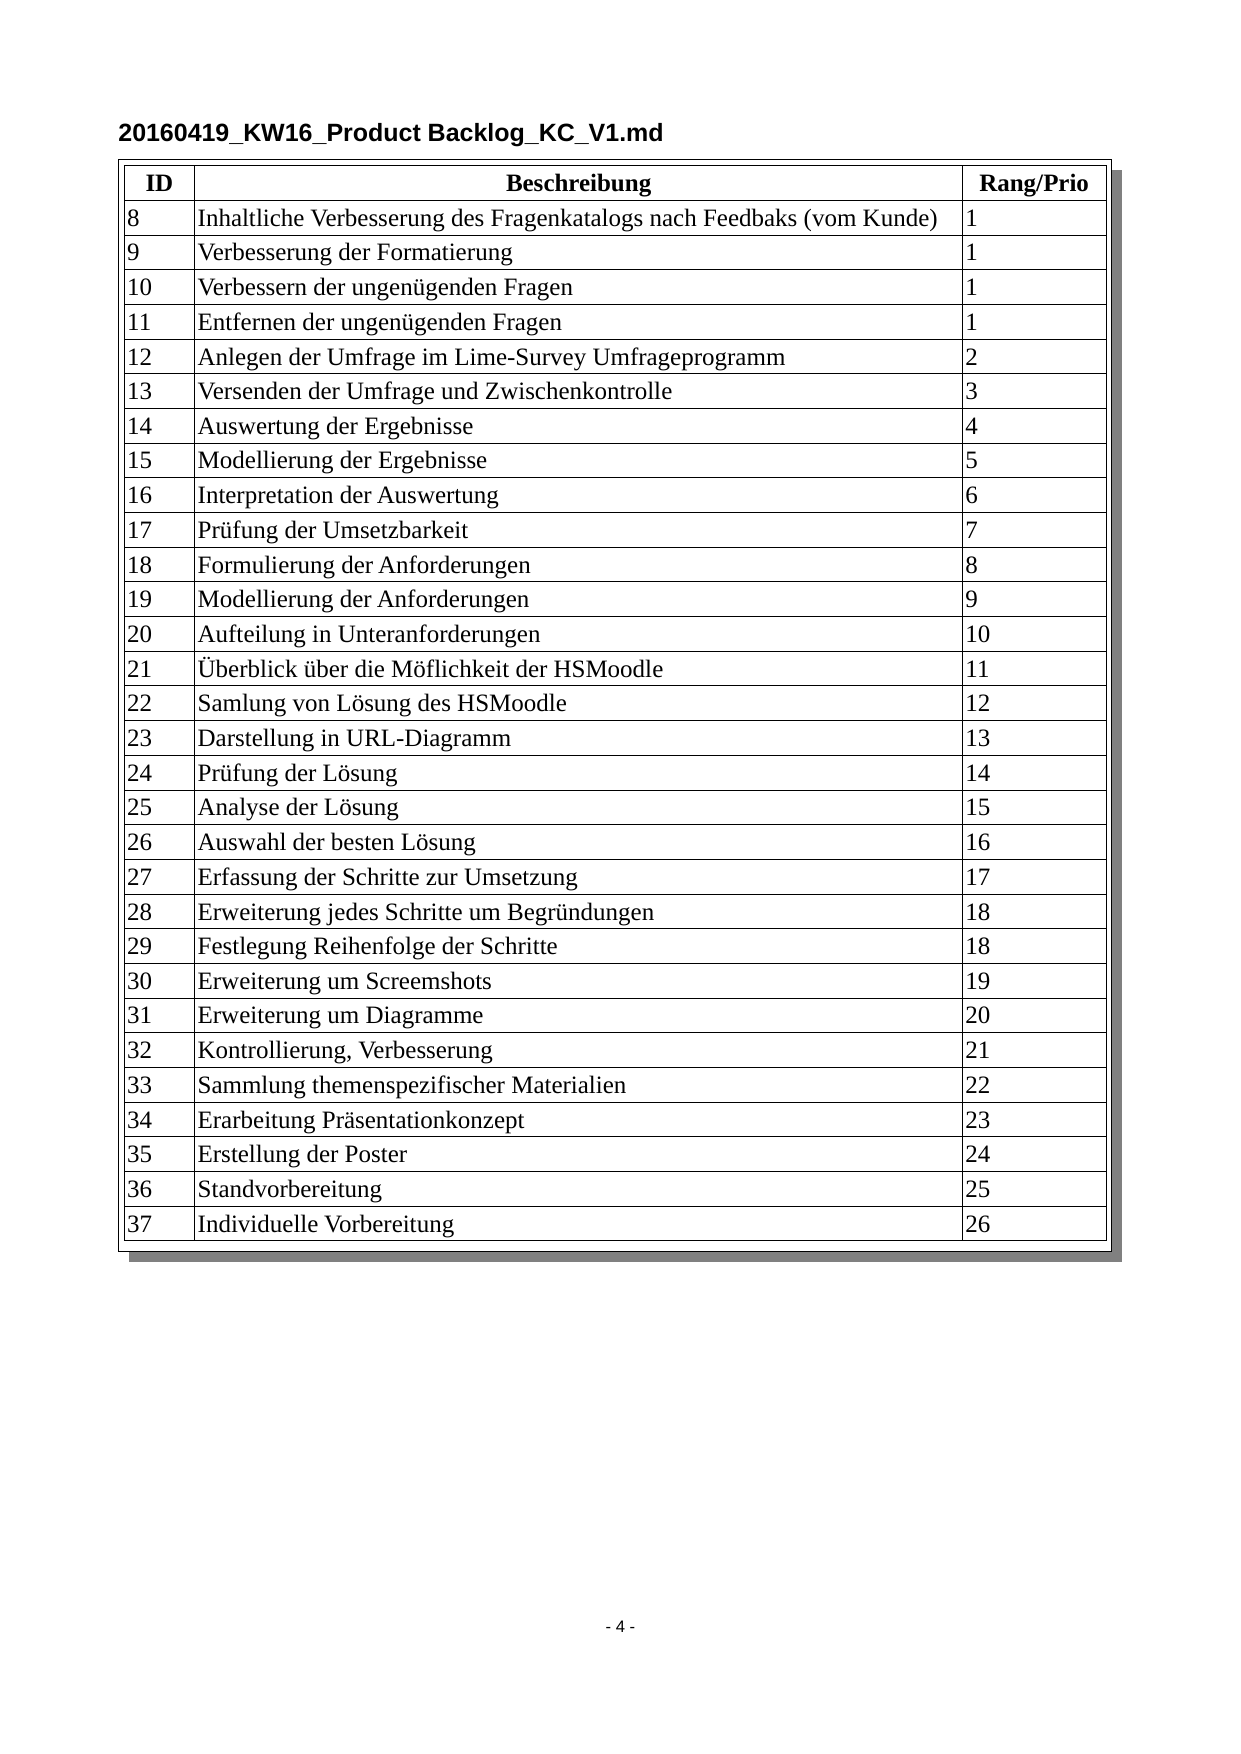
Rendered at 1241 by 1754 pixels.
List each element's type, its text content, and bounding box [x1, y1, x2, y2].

table_cell Versenden der Umfrage und Zwischenkontrolle [195, 374, 962, 408]
table_cell 18 [963, 895, 1106, 928]
table_cell 20 [963, 999, 1106, 1032]
table_cell Festlegung Reihenfolge der Schritte [195, 929, 962, 963]
table_cell 16 [125, 478, 194, 512]
table_cell 13 [963, 721, 1106, 755]
table_cell 25 [963, 1172, 1106, 1206]
table_cell 26 [963, 1207, 1106, 1240]
subtitle 20160419_KW16_Product Backlog_KC_V1.md [118, 118, 1122, 147]
table_cell Verbesserung der Formatierung [195, 236, 962, 269]
table_cell 24 [963, 1137, 1106, 1171]
table_cell 5 [963, 444, 1106, 477]
table_cell Auswertung der Ergebnisse [195, 409, 962, 443]
table_cell 21 [125, 652, 194, 685]
table_cell Analyse der Lösung [195, 791, 962, 824]
table_cell 29 [125, 929, 194, 963]
table_cell 27 [125, 860, 194, 893]
table_cell 35 [125, 1137, 194, 1171]
table_header ID [125, 166, 194, 200]
table_cell 25 [125, 791, 194, 824]
table_cell 6 [963, 478, 1106, 512]
table_cell Erstellung der Poster [195, 1137, 962, 1171]
table_cell 18 [125, 548, 194, 581]
table_cell Kontrollierung, Verbesserung [195, 1033, 962, 1067]
table_cell 23 [125, 721, 194, 755]
table_cell Darstellung in URL-Diagramm [195, 721, 962, 755]
table_cell 2 [963, 340, 1106, 373]
table_cell 1 [963, 305, 1106, 338]
table_cell 10 [125, 270, 194, 304]
table_cell 8 [125, 201, 194, 234]
table_cell 15 [125, 444, 194, 477]
table_cell 37 [125, 1207, 194, 1240]
table_cell Prüfung der Umsetzbarkeit [195, 513, 962, 547]
table_cell 11 [963, 652, 1106, 685]
table_cell 1 [963, 270, 1106, 304]
table_cell Interpretation der Auswertung [195, 478, 962, 512]
table_cell Erweiterung jedes Schritte um Begründungen [195, 895, 962, 928]
table_cell Erweiterung um Screemshots [195, 964, 962, 998]
table_header [119, 160, 1111, 1251]
table_cell 24 [125, 756, 194, 789]
table_cell Modellierung der Ergebnisse [195, 444, 962, 477]
table_cell 14 [125, 409, 194, 443]
table_cell Standvorbereitung [195, 1172, 962, 1206]
table_cell 15 [963, 791, 1106, 824]
table_cell 9 [125, 236, 194, 269]
table_cell 23 [963, 1103, 1106, 1136]
table_cell Entfernen der ungenügenden Fragen [195, 305, 962, 338]
table_cell 19 [125, 582, 194, 616]
table_cell Überblick über die Möflichkeit der HSMoodle [195, 652, 962, 685]
table_cell 22 [963, 1068, 1106, 1102]
table_cell 30 [125, 964, 194, 998]
table_cell Erarbeitung Präsentationkonzept [195, 1103, 962, 1136]
table_cell Individuelle Vorbereitung [195, 1207, 962, 1240]
table_cell 28 [125, 895, 194, 928]
table_cell 19 [963, 964, 1106, 998]
table_cell 14 [963, 756, 1106, 789]
table_cell Verbessern der ungenügenden Fragen [195, 270, 962, 304]
table_cell Samlung von Lösung des HSMoodle [195, 686, 962, 720]
table_cell 18 [963, 929, 1106, 963]
table_cell 12 [125, 340, 194, 373]
table_cell 17 [963, 860, 1106, 893]
table_cell Inhaltliche Verbesserung des Fragenkatalogs nach Feedbaks (vom Kunde) [195, 201, 962, 234]
table_cell 22 [125, 686, 194, 720]
table_cell Formulierung der Anforderungen [195, 548, 962, 581]
table_cell 33 [125, 1068, 194, 1102]
table_cell 13 [125, 374, 194, 408]
table_cell Auswahl der besten Lösung [195, 825, 962, 859]
table_cell 1 [963, 201, 1106, 234]
table_cell 16 [963, 825, 1106, 859]
table_cell 26 [125, 825, 194, 859]
table_cell 9 [963, 582, 1106, 616]
table_cell Erweiterung um Diagramme [195, 999, 962, 1032]
table_cell 21 [963, 1033, 1106, 1067]
table_cell 10 [963, 617, 1106, 651]
table_cell 1 [963, 236, 1106, 269]
table_cell 34 [125, 1103, 194, 1136]
table_cell Modellierung der Anforderungen [195, 582, 962, 616]
table_cell 4 [963, 409, 1106, 443]
table_header Rang/Prio [963, 166, 1106, 200]
table_cell Erfassung der Schritte zur Umsetzung [195, 860, 962, 893]
table_cell 31 [125, 999, 194, 1032]
table_cell Sammlung themenspezifischer Materialien [195, 1068, 962, 1102]
table_cell 8 [963, 548, 1106, 581]
table_cell Anlegen der Umfrage im Lime-Survey Umfrageprogramm [195, 340, 962, 373]
table_cell 32 [125, 1033, 194, 1067]
table_header Beschreibung [195, 166, 962, 200]
table_cell 17 [125, 513, 194, 547]
table_cell 20 [125, 617, 194, 651]
table_cell 3 [963, 374, 1106, 408]
table_cell Prüfung der Lösung [195, 756, 962, 789]
table_cell 12 [963, 686, 1106, 720]
table_cell 11 [125, 305, 194, 338]
table_cell Aufteilung in Unteranforderungen [195, 617, 962, 651]
table_cell 7 [963, 513, 1106, 547]
table_cell 36 [125, 1172, 194, 1206]
